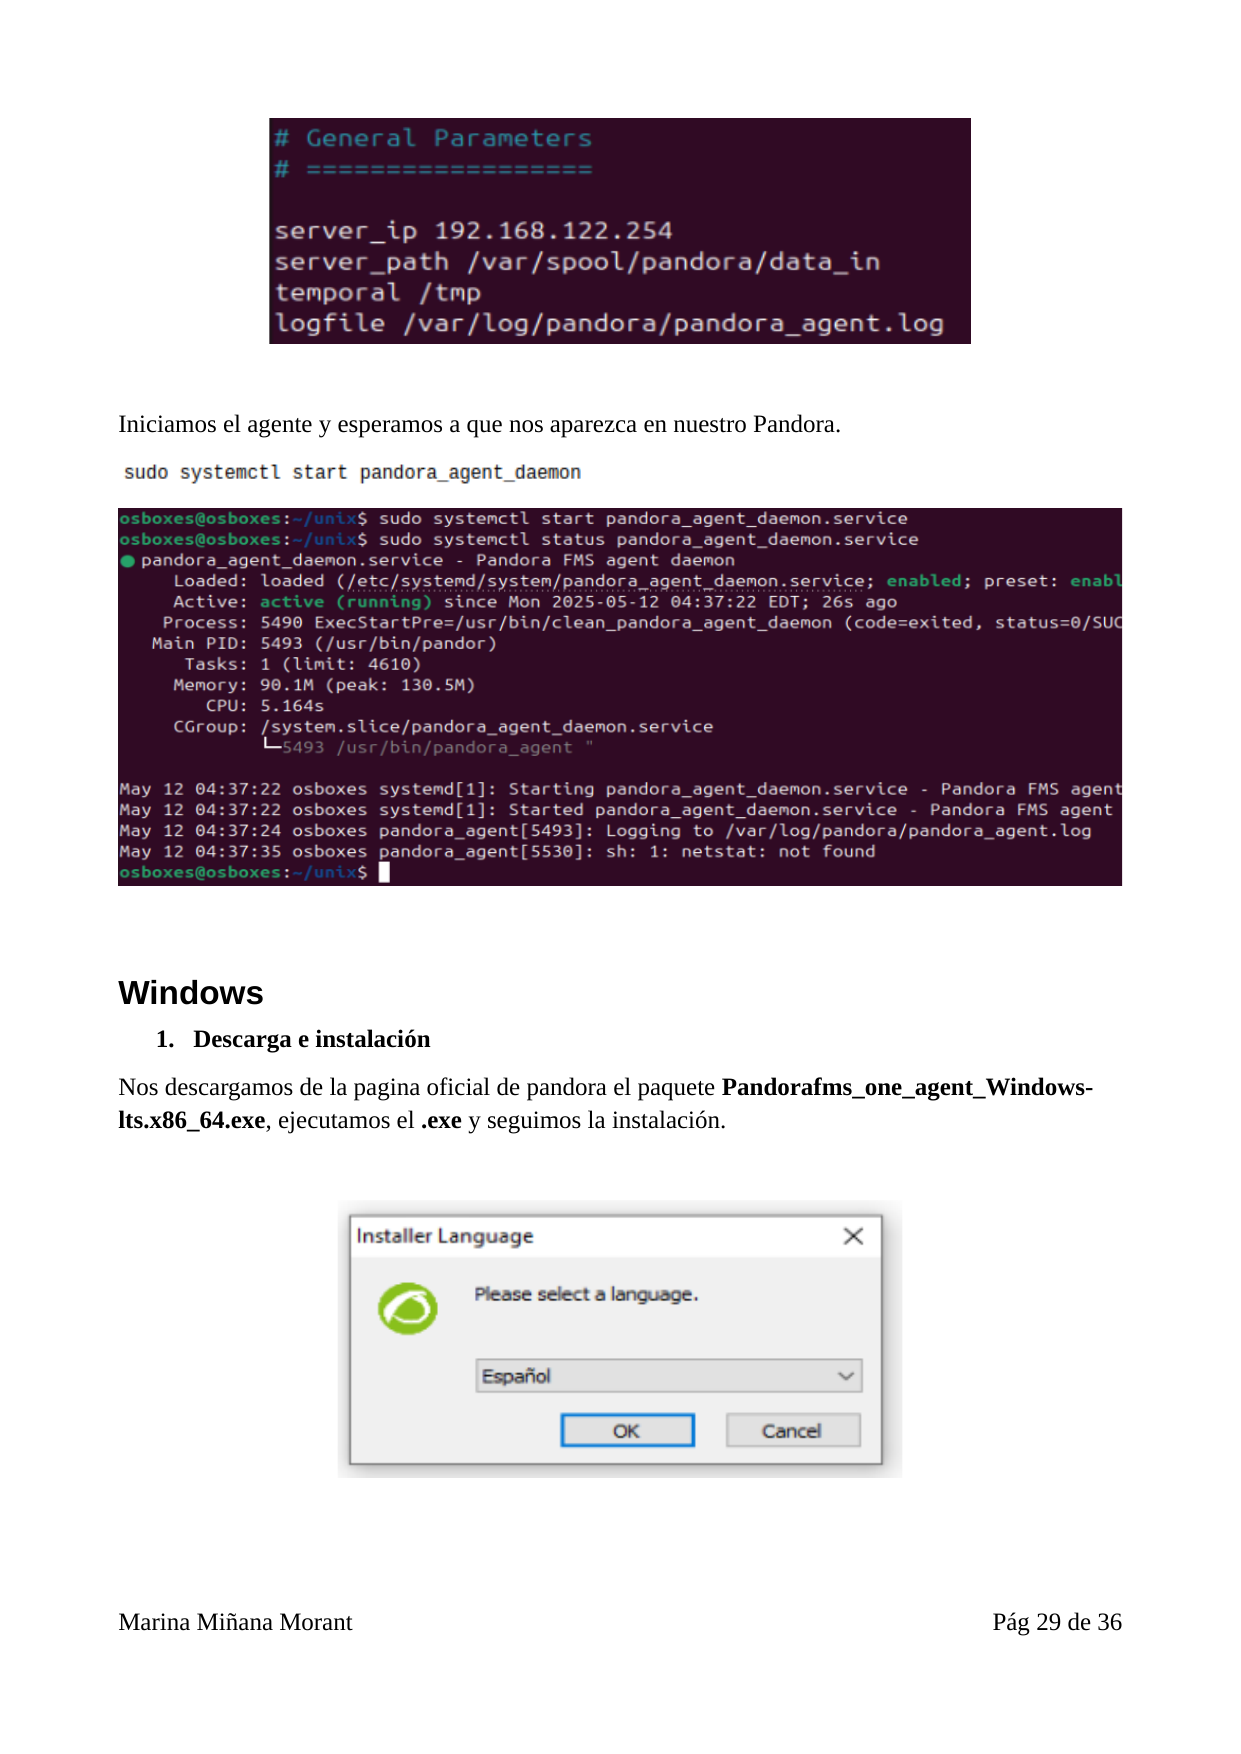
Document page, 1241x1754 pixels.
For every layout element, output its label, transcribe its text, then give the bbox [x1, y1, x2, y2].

subtitle Windows [118, 973, 1122, 1012]
picture [269, 118, 971, 344]
text Nos descargamos de la pagina oficial de pandora el paquete Pandorafms_one_agent_Windows-lts.x86_64.exe, ejecutamos el .exe y seguimos la instalación. [118, 1072, 1122, 1134]
list Descarga e instalación [156, 1024, 1122, 1053]
text Iniciamos el agente y esperamos a que nos aparezca en nuestro Pandora. [118, 409, 1122, 438]
picture [337, 1200, 903, 1478]
picture [118, 508, 1123, 886]
picture [118, 457, 595, 490]
